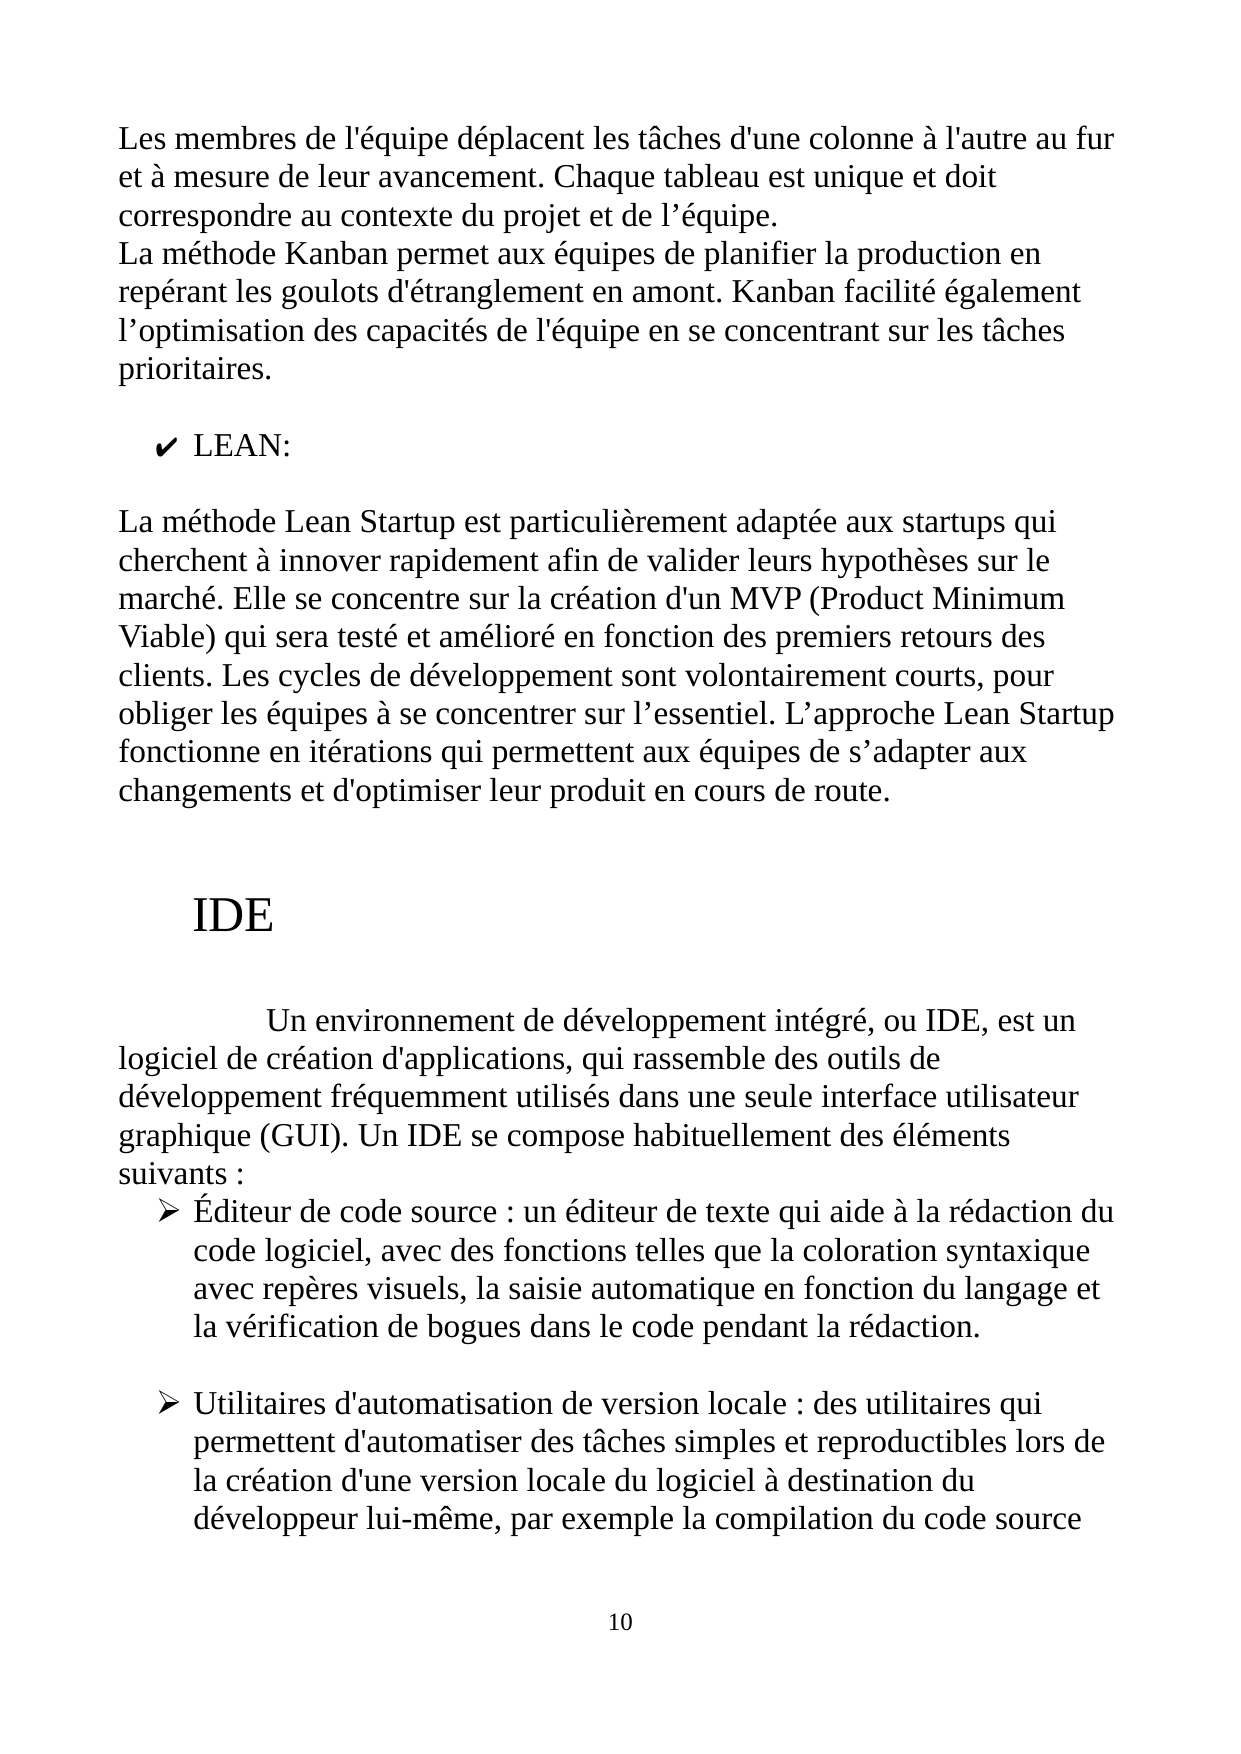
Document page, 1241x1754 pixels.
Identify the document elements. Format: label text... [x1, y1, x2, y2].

text changements et d'optimiser leur produit en cours de route. [118, 770, 1122, 808]
list LEAN: [156, 425, 1122, 463]
list Éditeur de code source : un éditeur de texte qui aide à la rédaction du code logiciel, avec des fonctions telles que la coloration syntaxique avec repères visuels, la saisie automatique en fonction du langage et la vérification de bogues dans le code pendant la rédaction. [156, 1191, 1122, 1345]
text Un environnement de développement intégré, ou IDE, est un logiciel de création d'applications, qui rassemble des outils de développement fréquemment utilisés dans une seule interface utilisateur graphique (GUI). Un IDE se compose habituellement des éléments suivants : [118, 1000, 1122, 1191]
text La méthode Kanban permet aux équipes de planifier la production en repérant les goulots d'étranglement en amont. Kanban facilité également l’optimisation des capacités de l'équipe en se concentrant sur les tâches prioritaires. [118, 233, 1122, 386]
text Les membres de l'équipe déplacent les tâches d'une colonne à l'autre au fur et à mesure de leur avancement. Chaque tableau est unique et doit correspondre au contexte du projet et de l’équipe. [118, 118, 1122, 233]
text La méthode Lean Startup est particulièrement adaptée aux startups qui cherchent à innover rapidement afin de valider leurs hypothèses sur le marché. Elle se concentre sur la création d'un MVP (Product Minimum Viable) qui sera testé et amélioré en fonction des premiers retours des clients. Les cycles de développement sont volontairement courts, pour obliger les équipes à se concentrer sur l’essentiel. L’approche Lean Startup [118, 501, 1122, 731]
list Utilitaires d'automatisation de version locale : des utilitaires qui permettent d'automatiser des tâches simples et reproductibles lors de la création d'une version locale du logiciel à destination du développeur lui-même, par exemple la compilation du code source [156, 1383, 1122, 1536]
text fonctionne en itérations qui permettent aux équipes de s’adapter aux [118, 731, 1122, 770]
text IDE [118, 885, 1122, 942]
